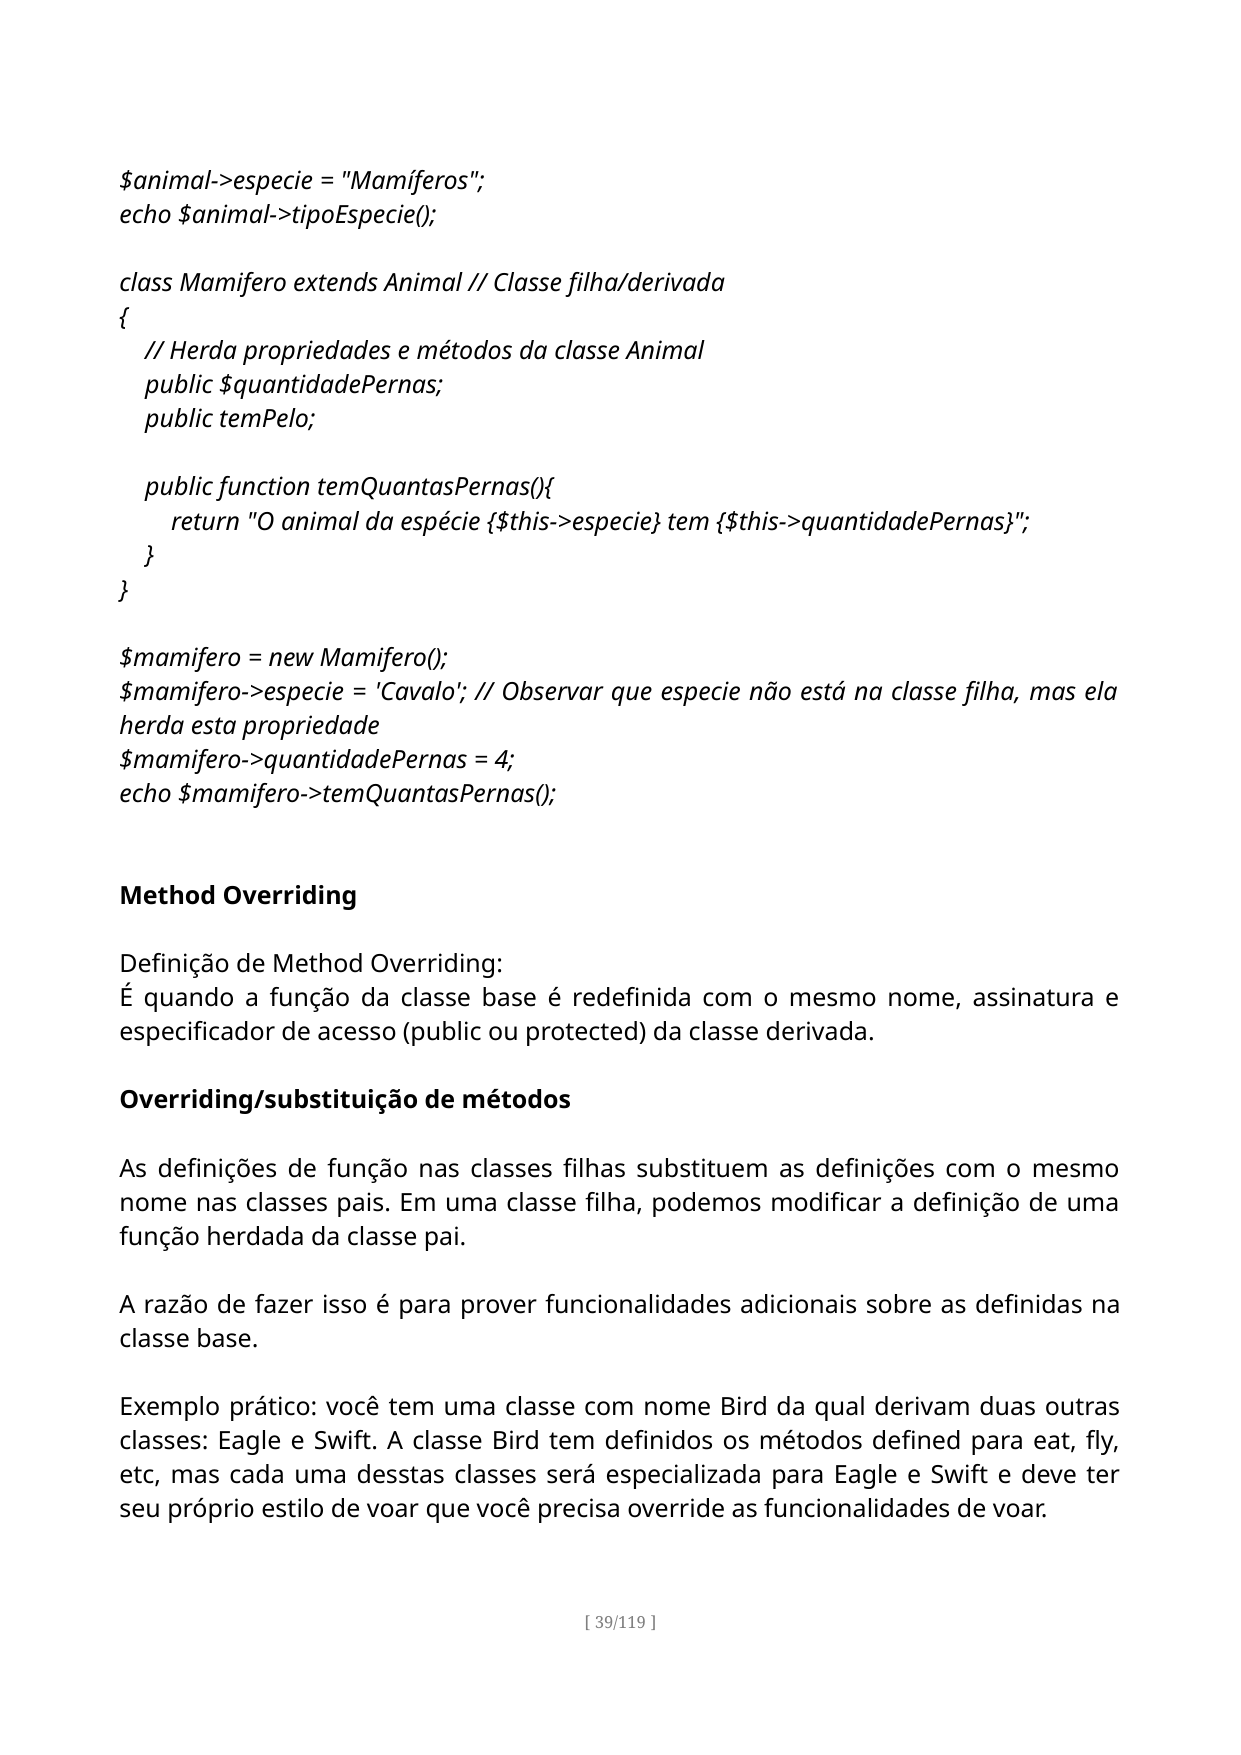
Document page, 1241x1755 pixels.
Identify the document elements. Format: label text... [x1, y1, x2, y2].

text Exemplo prático: você tem uma classe com nome Bird da qual derivam duas outras classes: Eagle e Swift. A classe Bird tem definidos os métodos defined para eat, fly, etc, mas cada uma desstas classes será especializada para Eagle e Swift e deve ter seu próprio estilo de voar que você precisa override as funcionalidades de voar. [113, 1389, 1128, 1525]
text Overriding/substituição de métodos [113, 1082, 1128, 1116]
text public function temQuantasPernas(){ [113, 469, 1128, 503]
text $animal->especie = "Mamíferos"; [113, 156, 1128, 197]
text public temPelo; [113, 401, 1128, 435]
text public $quantidadePernas; [113, 367, 1128, 401]
text // Herda propriedades e métodos da classe Animal [113, 333, 1128, 367]
text echo $animal->tipoEspecie(); [113, 197, 1128, 231]
text } [113, 537, 1128, 571]
text $mamifero = new Mamifero(); [113, 639, 1128, 673]
text A razão de fazer isso é para prover funcionalidades adicionais sobre as definidas na classe base. [113, 1287, 1128, 1355]
text Method Overriding [113, 878, 1128, 912]
text As definições de função nas classes filhas substituem as definições com o mesmo nome nas classes pais. Em uma classe filha, podemos modificar a definição de uma função herdada da classe pai. [113, 1150, 1128, 1252]
text return "O animal da espécie {$this->especie} tem {$this->quantidadePernas}"; [113, 503, 1128, 537]
text { [113, 299, 1128, 333]
text class Mamifero extends Animal // Classe filha/derivada [113, 265, 1128, 299]
text $mamifero->quantidadePernas = 4; [113, 742, 1128, 776]
text É quando a função da classe base é redefinida com o mesmo nome, assinatura e especificador de acesso (public ou protected) da classe derivada. [113, 980, 1128, 1048]
text } [113, 571, 1128, 605]
text Definição de Method Overriding: [113, 946, 1128, 980]
text echo $mamifero->temQuantasPernas(); [113, 776, 1128, 810]
text $mamifero->especie = 'Cavalo'; // Observar que especie não está na classe filha, mas ela herda esta propriedade [113, 673, 1128, 742]
